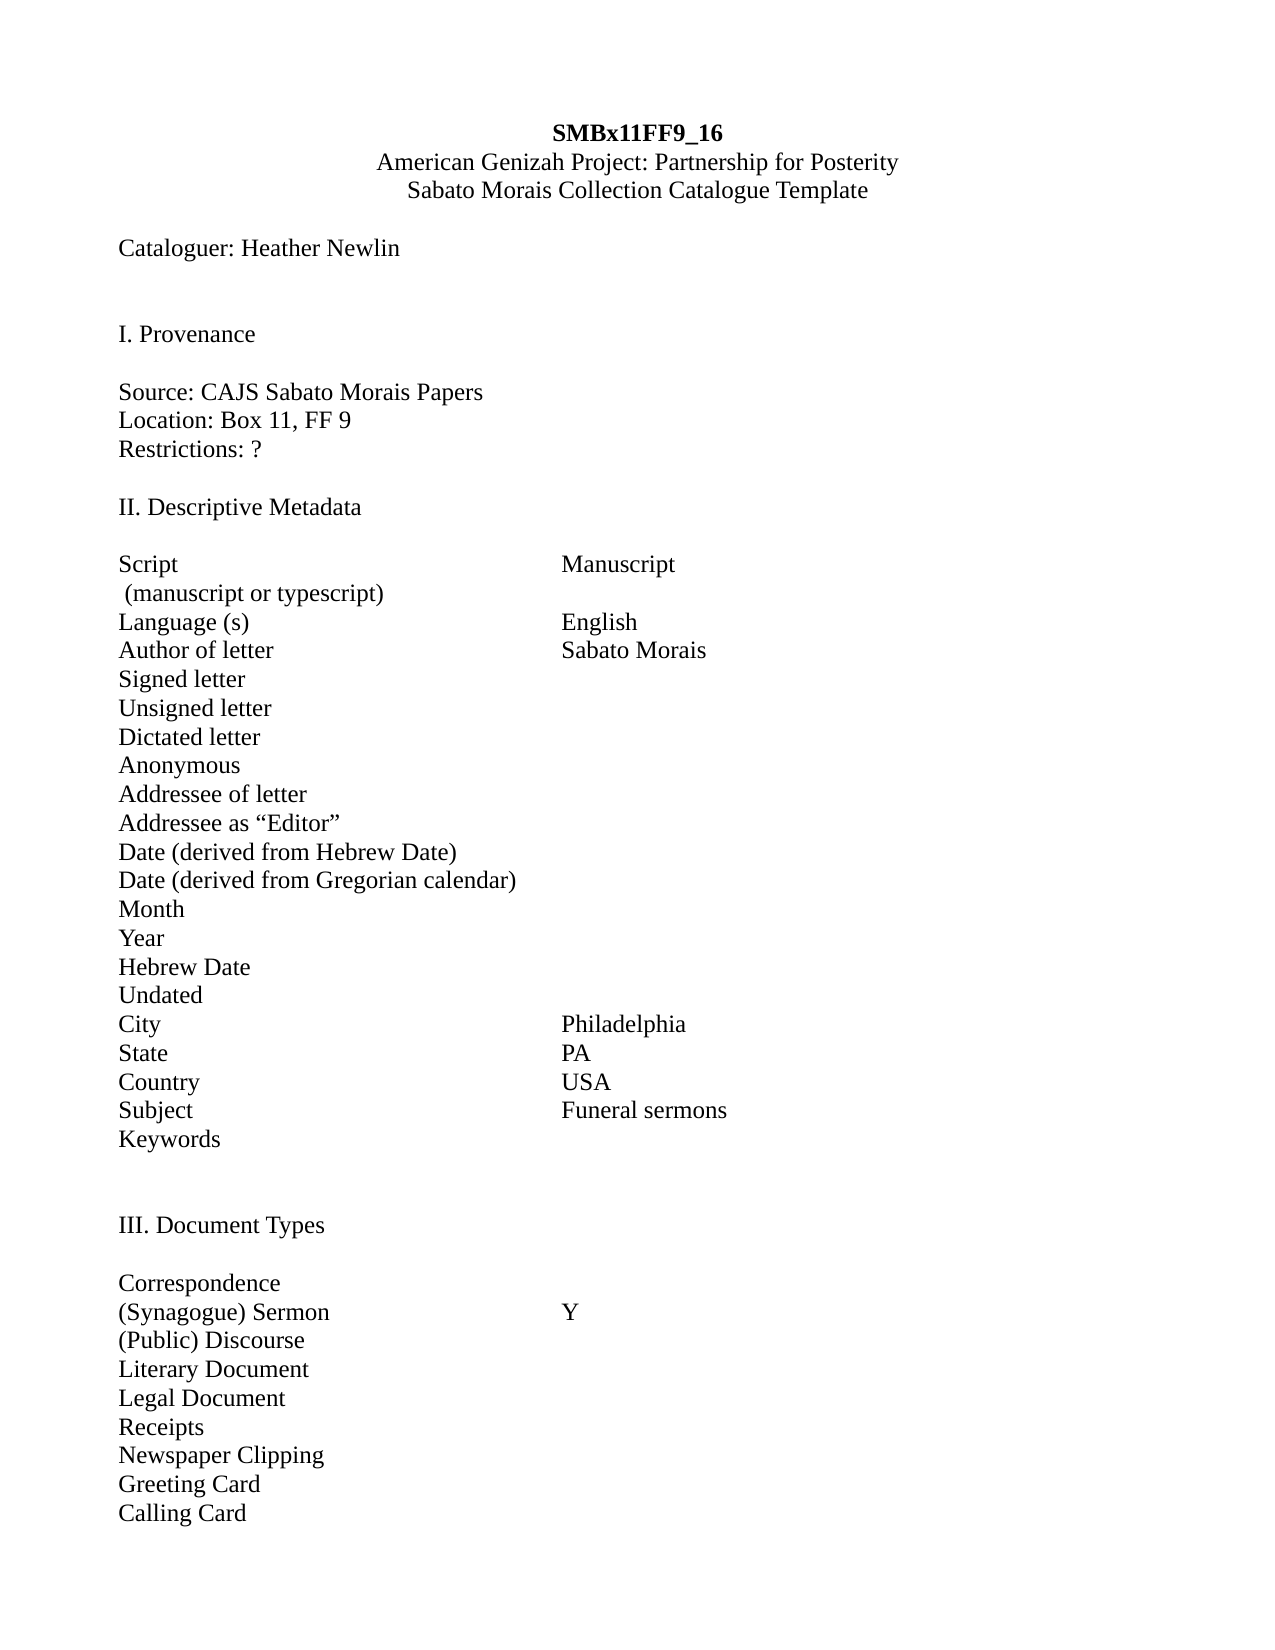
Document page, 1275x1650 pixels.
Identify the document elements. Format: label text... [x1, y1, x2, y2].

text Legal Document [118, 1383, 1157, 1412]
text Undated [118, 981, 1157, 1009]
text (manuscript or typescript) [118, 578, 1157, 607]
text Language (s) English [118, 607, 1157, 636]
text Unsigned letter [118, 693, 1157, 722]
text Anonymous [118, 751, 1157, 779]
text Restrictions: ? [118, 434, 1157, 463]
text Calling Card [118, 1498, 1157, 1527]
text Newspaper Clipping [118, 1441, 1157, 1469]
text Cataloguer: Heather Newlin [118, 233, 1157, 262]
text Subject Funeral sermons [118, 1096, 1157, 1124]
text Dictated letter [118, 722, 1157, 751]
text Hebrew Date [118, 952, 1157, 981]
text Addressee as “Editor” [118, 808, 1157, 837]
text (Synagogue) Sermon Y [118, 1297, 1157, 1326]
text American Genizah Project: Partnership for Posterity [118, 147, 1157, 176]
text Keywords [118, 1124, 1157, 1153]
text State PA [118, 1038, 1157, 1067]
text Correspondence [118, 1268, 1157, 1297]
text II. Descriptive Metadata [118, 492, 1157, 521]
text Greeting Card [118, 1469, 1157, 1498]
text Date (derived from Hebrew Date) [118, 837, 1157, 866]
text SMBx11FF9_16 [118, 118, 1157, 147]
text (Public) Discourse [118, 1326, 1157, 1354]
text Author of letter Sabato Morais [118, 636, 1157, 664]
text Script Manuscript [118, 549, 1157, 578]
text Year [118, 923, 1157, 952]
text Month [118, 894, 1157, 923]
text Signed letter [118, 664, 1157, 693]
text Location: Box 11, FF 9 [118, 406, 1157, 434]
text Sabato Morais Collection Catalogue Template [118, 176, 1157, 204]
text III. Document Types [118, 1211, 1157, 1239]
text City Philadelphia [118, 1009, 1157, 1038]
text Literary Document [118, 1354, 1157, 1383]
text I. Provenance [118, 319, 1157, 348]
text Source: CAJS Sabato Morais Papers [118, 377, 1157, 406]
text Addressee of letter [118, 779, 1157, 808]
text Country USA [118, 1067, 1157, 1096]
text Receipts [118, 1412, 1157, 1441]
text Date (derived from Gregorian calendar) [118, 866, 1157, 894]
